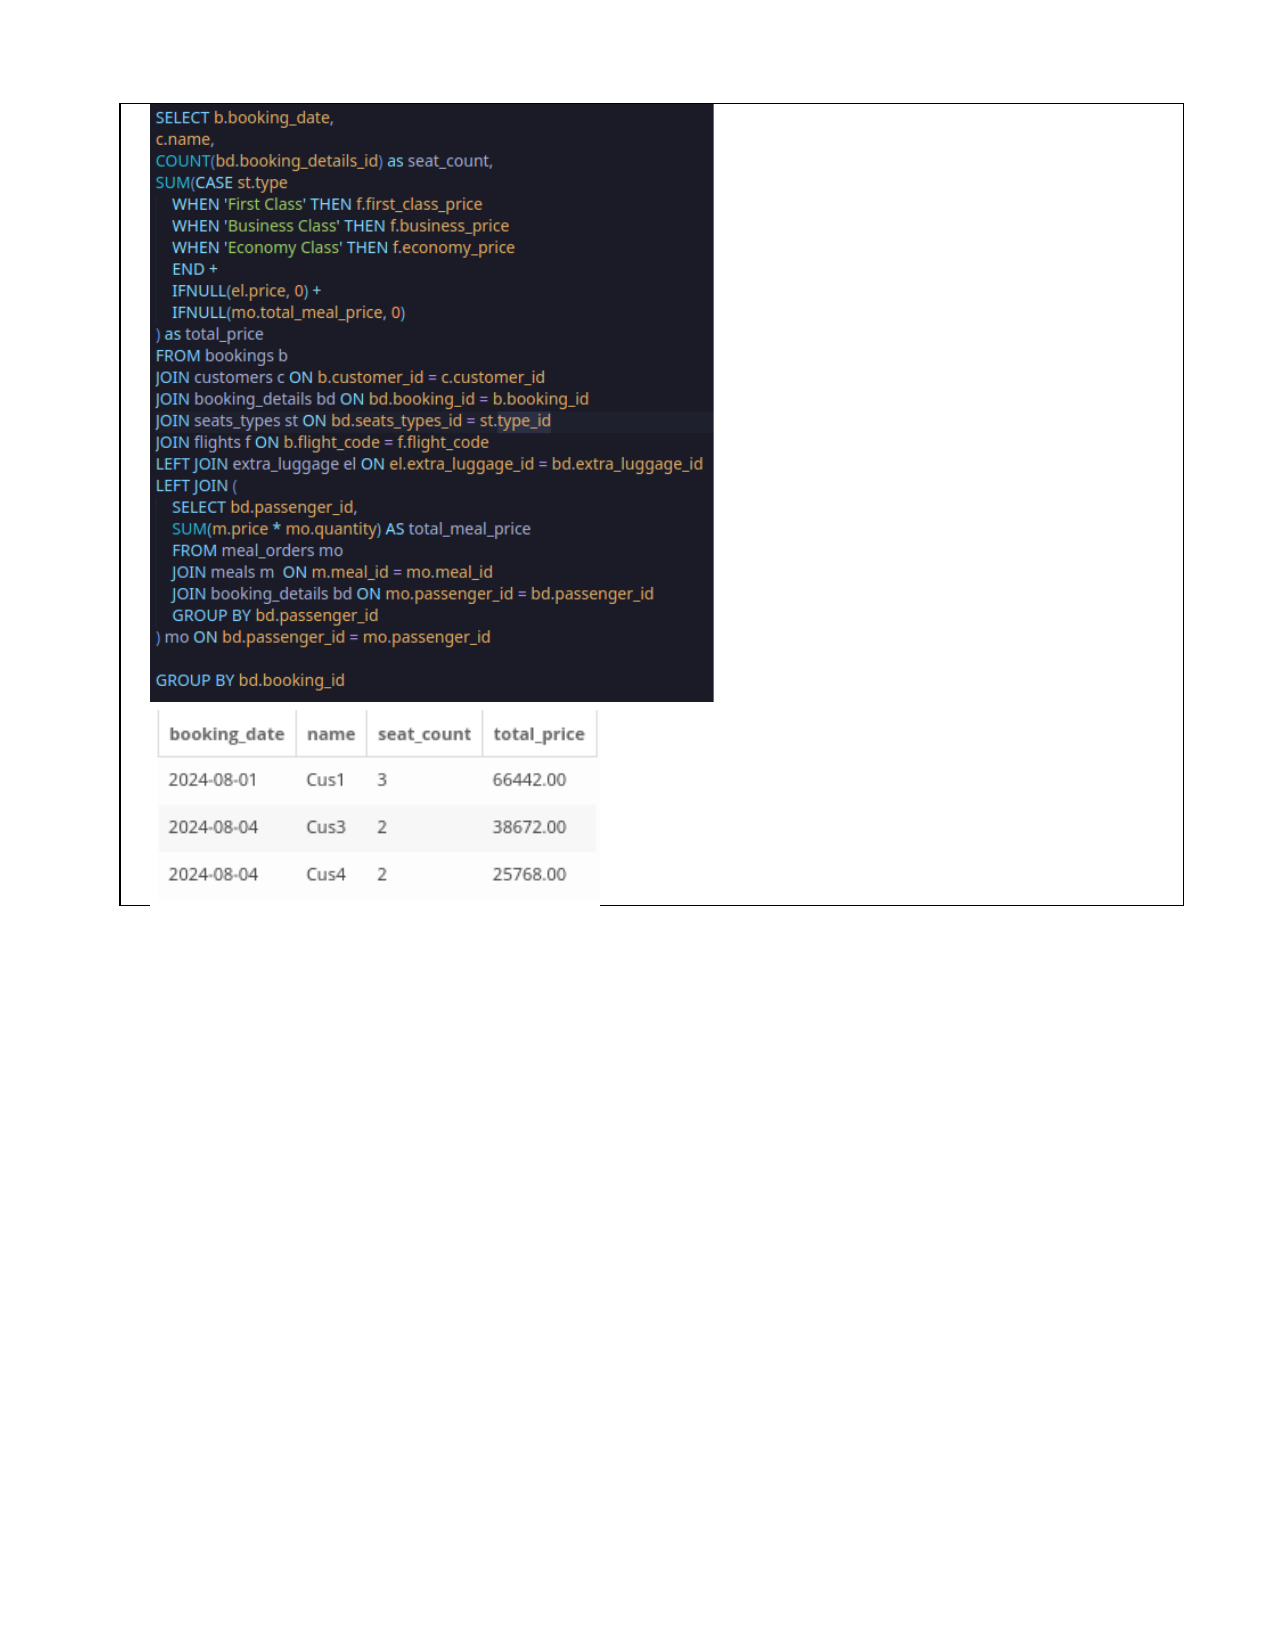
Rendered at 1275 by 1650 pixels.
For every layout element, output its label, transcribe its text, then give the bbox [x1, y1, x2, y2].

table_cell แสดงวันที่จองชื่อลูกค้า จำนวนที่นั่ง ราคารวม (SQL + ผลลัพธ์) [600, 104, 1183, 905]
table_cell แสดงวันที่จองชื่อลูกค้า จำนวนที่นั่ง ราคารวม (SQL + ผลลัพธ์) [121, 104, 150, 905]
picture [150, 104, 714, 906]
